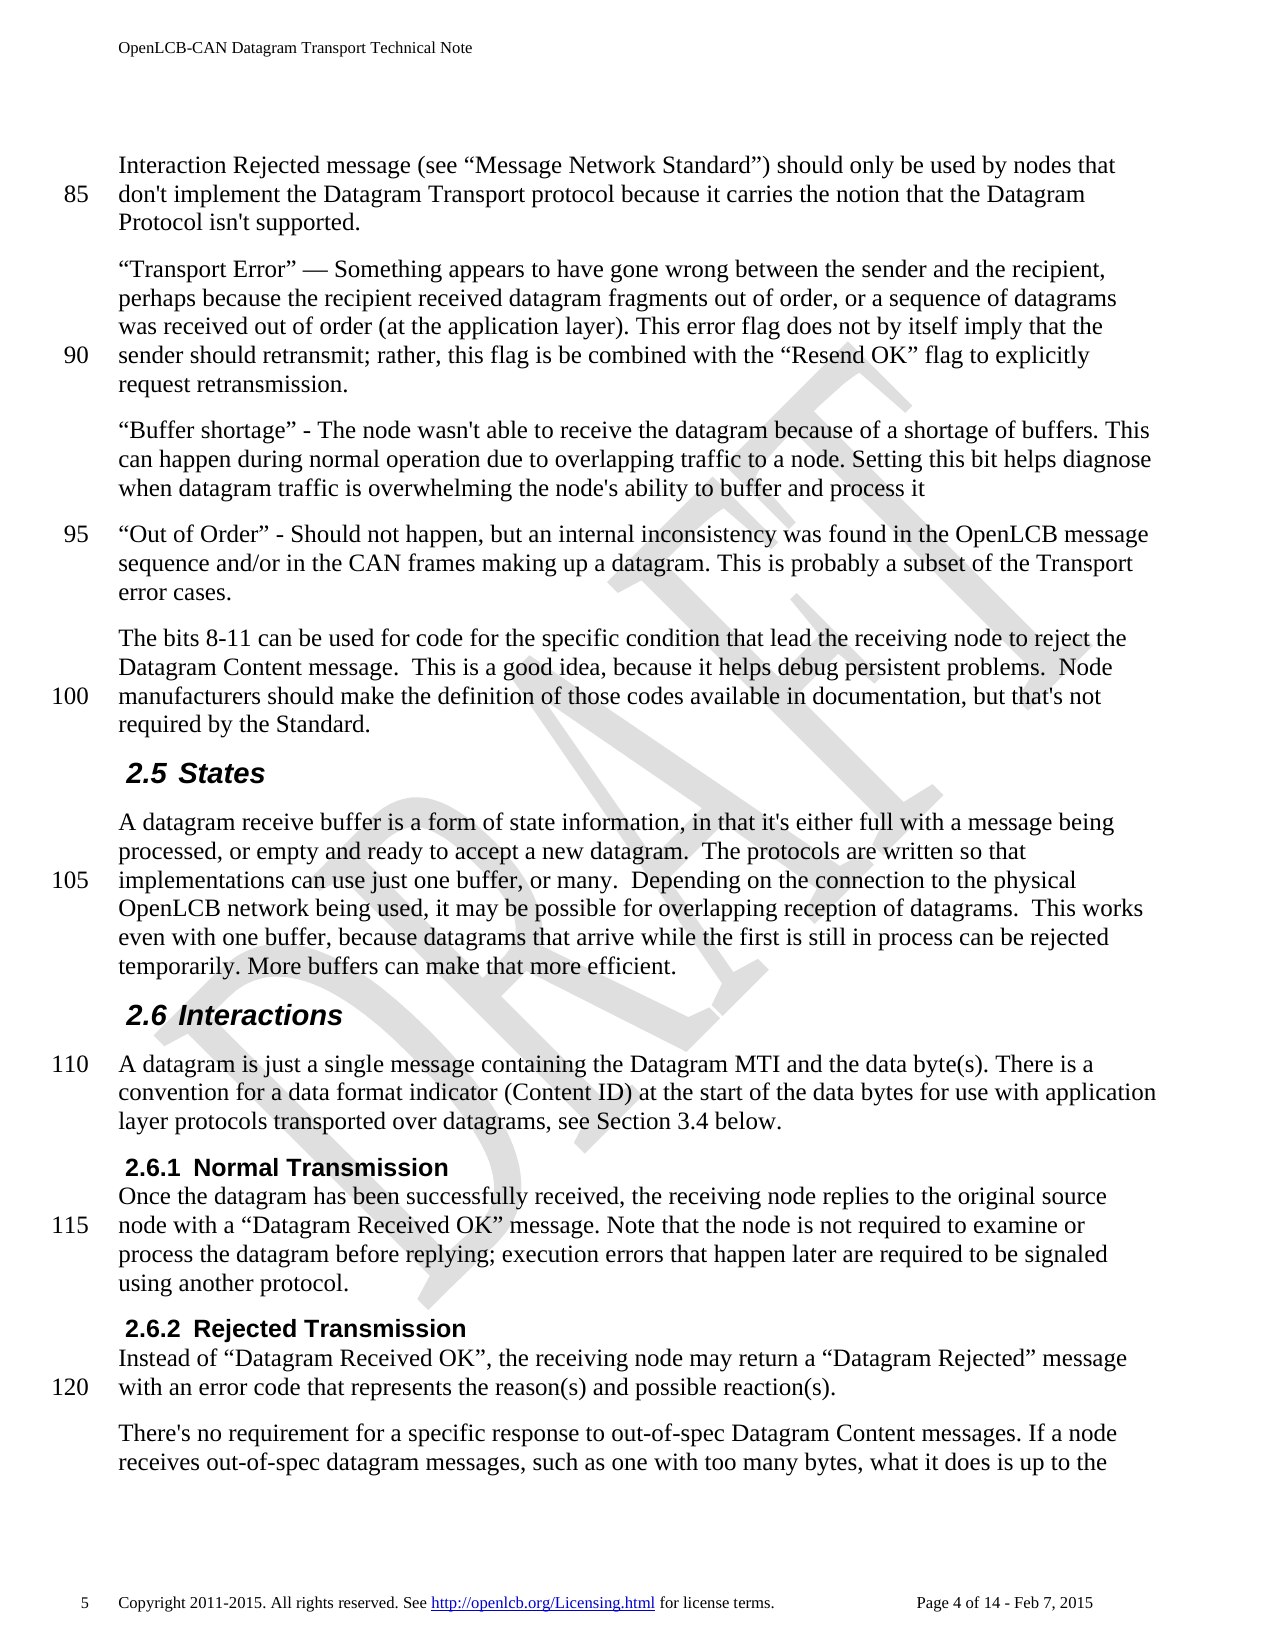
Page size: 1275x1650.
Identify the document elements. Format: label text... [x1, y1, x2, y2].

text Once the datagram has been successfully received, the receiving node replies to the original source node with a “Datagram Received OK” message. Note that the node is not required to examine or process the datagram before replying; execution errors that happen later are required to be signaled using another protocol. [377, 1181, 494, 1251]
subtitle Interactions [503, 997, 643, 1031]
text “Buffer shortage” - The node wasn't able to receive the datagram because of a shortage of buffers. This can happen during normal operation due to overlapping traffic to a node. Setting this bit helps diagnose when datagram traffic is overwhelming the node's ability to buffer and process it [819, 415, 1157, 502]
subtitle [680, 756, 849, 789]
subtitle [859, 756, 1157, 789]
subtitle Interactions [211, 997, 383, 1031]
text “Buffer shortage” - The node wasn't able to receive the datagram because of a shortage of buffers. This can happen during normal operation due to overlapping traffic to a node. Setting this bit helps diagnose when datagram traffic is overwhelming the node's ability to buffer and process it [757, 432, 863, 502]
text A datagram is just a single message containing the Datagram MTI and the data byte(s). There is a convention for a data format indicator (Content ID) at the start of the data bytes for use with application layer protocols transported over datagrams, see Section 3.4 below. [245, 1049, 475, 1135]
subtitle Interactions [394, 997, 494, 1031]
subtitle Normal Transmission [349, 1153, 493, 1181]
text A datagram receive buffer is a form of state information, in that it's either full with a message being processed, or empty and ready to accept a new datagram. The protocols are written so that implementations can use just one buffer, or many. Depending on the connection to the physical OpenLCB network being used, it may be possible for overlapping reception of datagrams. This works even with one buffer, because datagrams that arrive while the first is still in process can be rejected temporarily. More buffers can make that more efficient. [366, 828, 515, 977]
text “Out of Order” - Should not happen, but an internal inconsistency was found in the OpenLCB message sequence and/or in the CAN frames making up a datagram. This is probably a subset of the Transport error cases. [923, 519, 1157, 606]
text Once the datagram has been successfully received, the receiving node replies to the original source node with a “Datagram Received OK” message. Note that the node is not required to examine or process the datagram before replying; execution errors that happen later are required to be signaled using another protocol. [444, 1181, 1157, 1296]
text The bits 8-11 can be used for code for the specific condition that lead the receiving node to reject the Datagram Content message. This is a good idea, because it helps debug persistent problems. Node manufacturers should make the definition of those codes available in documentation, but that's not required by the Standard. [118, 623, 798, 738]
text A datagram is just a single message containing the Datagram MTI and the data byte(s). There is a convention for a data format indicator (Content ID) at the start of the data bytes for use with application layer protocols transported over datagrams, see Section 3.4 below. [555, 1049, 1157, 1135]
text Interaction Rejected message (see “Message Network Standard”) should only be used by nodes that don't implement the Datagram Transport protocol because it carries the notion that the Datagram Protocol isn't supported. [118, 150, 1157, 236]
text The bits 8-11 can be used for code for the specific condition that lead the receiving node to reject the Datagram Content message. This is a good idea, because it helps debug persistent problems. Node manufacturers should make the definition of those codes available in documentation, but that's not required by the Standard. [801, 623, 1157, 738]
text There's no requirement for a specific response to out-of-spec Datagram Content messages. If a node receives out-of-spec datagram messages, such as one with too many bytes, what it does is up to the [118, 1418, 1157, 1476]
subtitle Normal Transmission [517, 1153, 1157, 1181]
text A datagram receive buffer is a form of state information, in that it's either full with a message being processed, or empty and ready to accept a new datagram. The protocols are written so that implementations can use just one buffer, or many. Depending on the connection to the physical OpenLCB network being used, it may be possible for overlapping reception of datagrams. This works even with one buffer, because datagrams that arrive while the first is still in process can be rejected temporarily. More buffers can make that more efficient. [671, 807, 1157, 980]
subtitle Interactions [118, 997, 190, 1031]
text A datagram is just a single message containing the Datagram MTI and the data byte(s). There is a convention for a data format indicator (Content ID) at the start of the data bytes for use with application layer protocols transported over datagrams, see Section 3.4 below. [118, 1049, 288, 1135]
subtitle [584, 756, 672, 789]
subtitle Normal Transmission [118, 1153, 334, 1181]
text A datagram receive buffer is a form of state information, in that it's either full with a message being processed, or empty and ready to accept a new datagram. The protocols are written so that implementations can use just one buffer, or many. Depending on the connection to the physical OpenLCB network being used, it may be possible for overlapping reception of datagrams. This works even with one buffer, because datagrams that arrive while the first is still in process can be rejected temporarily. More buffers can make that more efficient. [118, 807, 443, 980]
text Once the datagram has been successfully received, the receiving node replies to the original source node with a “Datagram Received OK” message. Note that the node is not required to examine or process the datagram before replying; execution errors that happen later are required to be signaled using another protocol. [118, 1181, 429, 1296]
text Instead of “Datagram Received OK”, the receiving node may return a “Datagram Rejected” message with an error code that represents the reason(s) and possible reaction(s). [118, 1343, 1157, 1400]
subtitle Rejected Transmission [118, 1314, 1157, 1343]
text “Buffer shortage” - The node wasn't able to receive the datagram because of a shortage of buffers. This can happen during normal operation due to overlapping traffic to a node. Setting this bit helps diagnose when datagram traffic is overwhelming the node's ability to buffer and process it [118, 415, 773, 502]
text “Out of Order” - Should not happen, but an internal inconsistency was found in the OpenLCB message sequence and/or in the CAN frames making up a datagram. This is probably a subset of the Transport error cases. [667, 519, 967, 606]
subtitle States [118, 756, 587, 789]
text “Transport Error” — Something appears to have gone wrong between the sender and the recipient, perhaps because the recipient received datagram fragments out of order, or a sequence of datagrams was received out of order (at the application layer). This error flag does not by itself imply that the sender should retransmit; rather, this flag is be combined with the “Resend OK” flag to explicitly request retransmission. [118, 254, 1157, 398]
subtitle Interactions [650, 997, 1157, 1031]
text “Out of Order” - Should not happen, but an internal inconsistency was found in the OpenLCB message sequence and/or in the CAN frames making up a datagram. This is probably a subset of the Transport error cases. [118, 519, 669, 606]
text A datagram is just a single message containing the Datagram MTI and the data byte(s). There is a convention for a data format indicator (Content ID) at the start of the data bytes for use with application layer protocols transported over datagrams, see Section 3.4 below. [448, 1049, 581, 1135]
text A datagram receive buffer is a form of state information, in that it's either full with a message being processed, or empty and ready to accept a new datagram. The protocols are written so that implementations can use just one buffer, or many. Depending on the connection to the physical OpenLCB network being used, it may be possible for overlapping reception of datagrams. This works even with one buffer, because datagrams that arrive while the first is still in process can be rejected temporarily. More buffers can make that more efficient. [453, 807, 718, 980]
